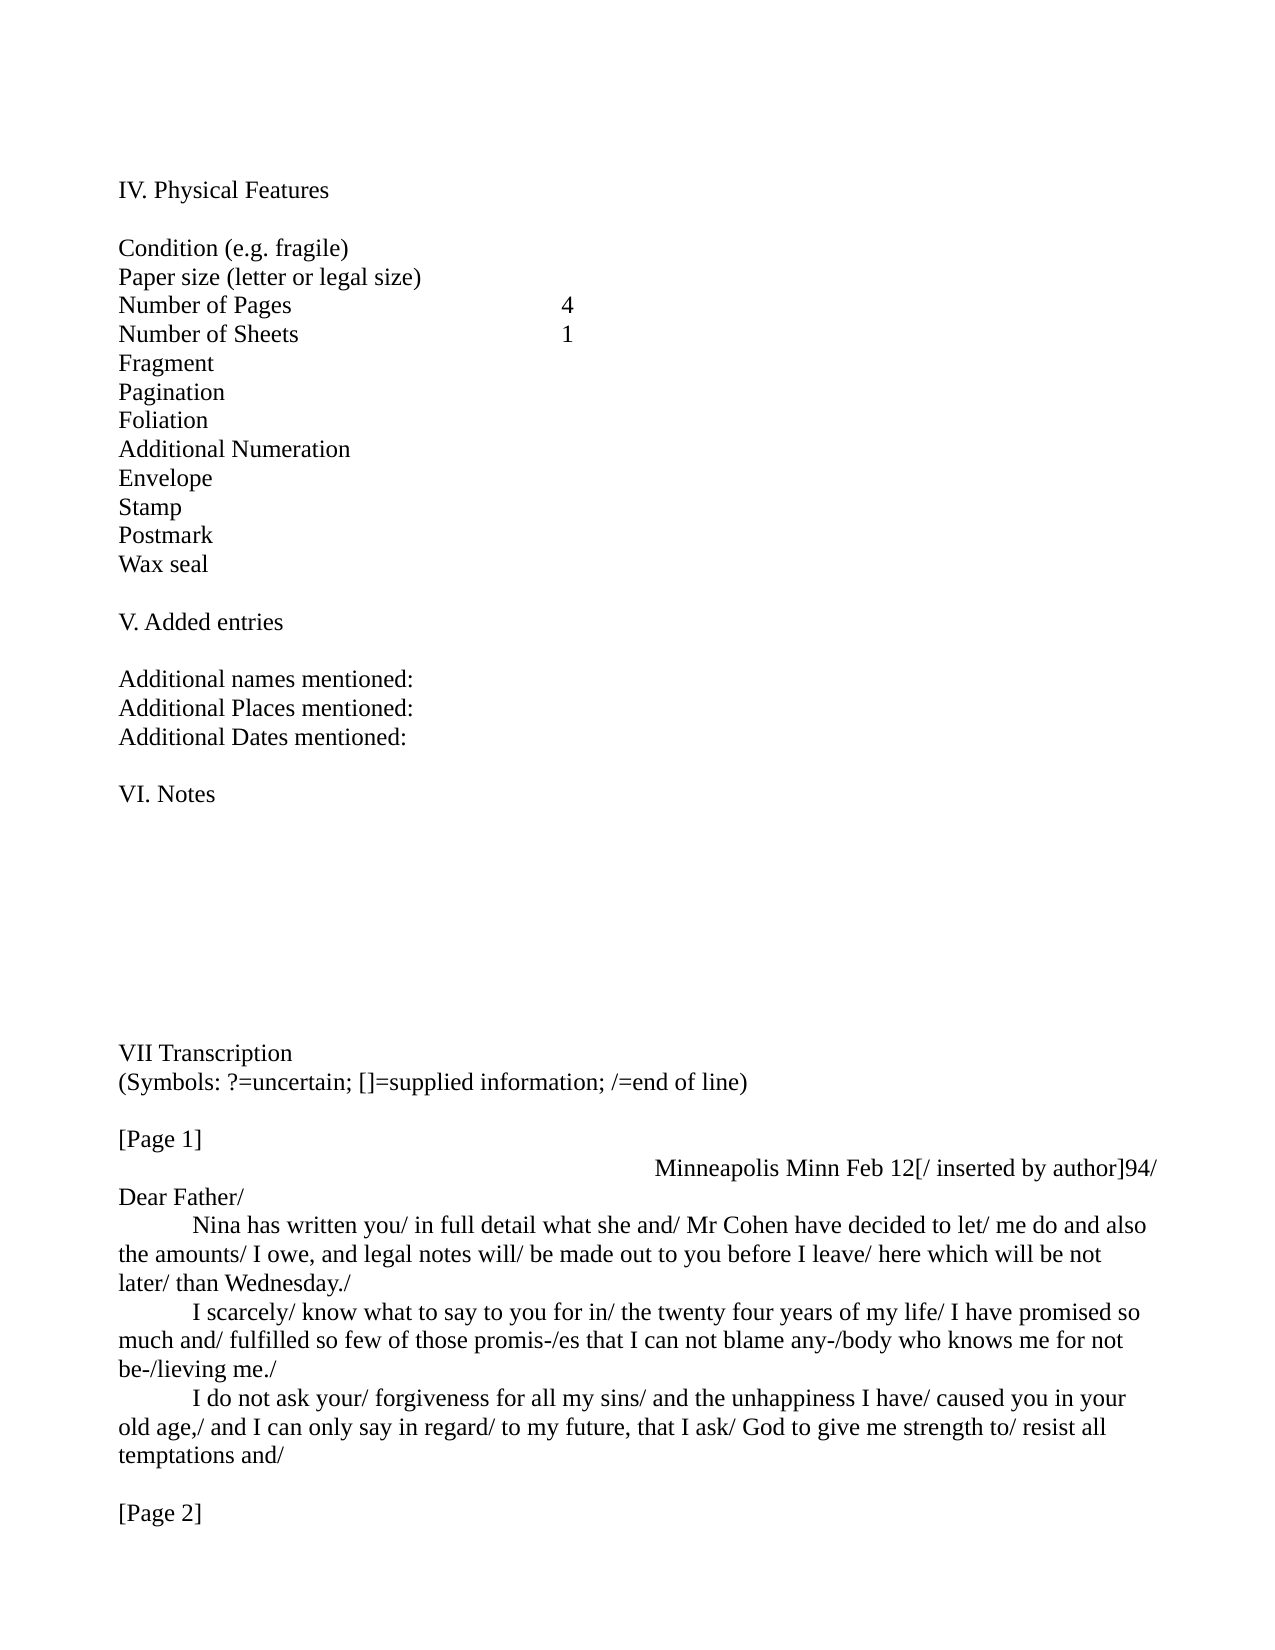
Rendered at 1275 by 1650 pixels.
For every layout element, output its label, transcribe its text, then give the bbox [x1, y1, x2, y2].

text Additional Places mentioned: [118, 693, 1157, 722]
text (Symbols: ?=uncertain; []=supplied information; /=end of line) [118, 1067, 1157, 1096]
text I do not ask your/ forgiveness for all my sins/ and the unhappiness I have/ caused you in your old age,/ and I can only say in regard/ to my future, that I ask/ God to give me strength to/ resist all temptations and/ [118, 1383, 1157, 1469]
text Additional names mentioned: [118, 664, 1157, 693]
text VII Transcription [118, 1038, 1157, 1067]
text VI. Notes [118, 779, 1157, 808]
text [Page 1] [118, 1124, 1157, 1153]
text Number of Sheets 1 [118, 319, 1157, 348]
text [Page 2] [118, 1498, 1157, 1527]
text Nina has written you/ in full detail what she and/ Mr Cohen have decided to let/ me do and also the amounts/ I owe, and legal notes will/ be made out to you before I leave/ here which will be not later/ than Wednesday./ [118, 1211, 1157, 1297]
text Fragment [118, 348, 1157, 377]
text V. Added entries [118, 607, 1157, 636]
text IV. Physical Features [118, 176, 1157, 204]
text Paper size (letter or legal size) [118, 262, 1157, 291]
text Condition (e.g. fragile) [118, 233, 1157, 262]
text Dear Father/ [118, 1182, 1157, 1211]
text I scarcely/ know what to say to you for in/ the twenty four years of my life/ I have promised so much and/ fulfilled so few of those promis-/es that I can not blame any-/body who knows me for not be-/lieving me./ [118, 1297, 1157, 1383]
text Additional Numeration [118, 434, 1157, 463]
text Additional Dates mentioned: [118, 722, 1157, 751]
text Postma rk [118, 521, 1157, 549]
text Pagination [118, 377, 1157, 406]
text Envelope [118, 463, 1157, 492]
text Stamp [118, 492, 1157, 521]
text Foliation [118, 406, 1157, 434]
text Minneapolis Minn Feb 12[/ inserted by author]94/ [118, 1153, 1157, 1182]
text Wax seal [118, 549, 1157, 578]
text Number of Pages 4 [118, 291, 1157, 319]
